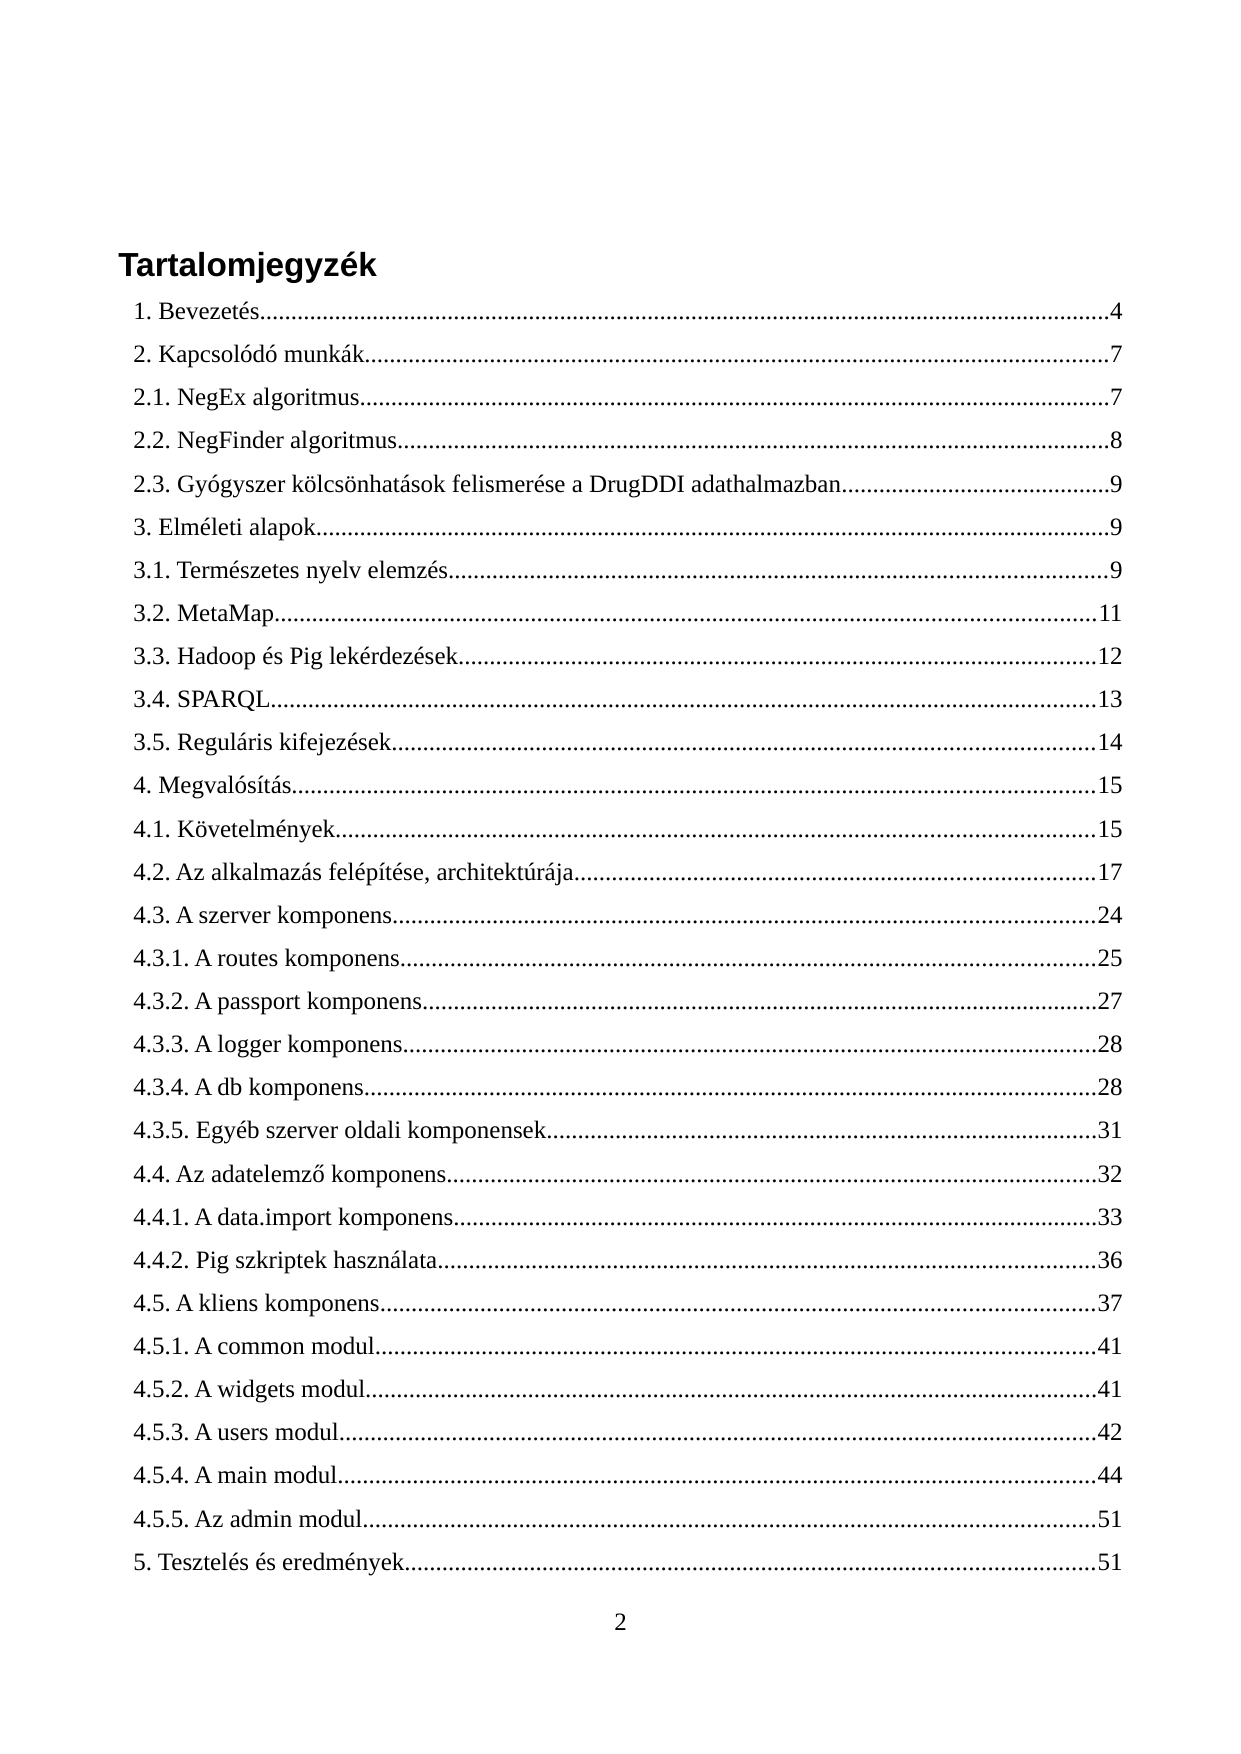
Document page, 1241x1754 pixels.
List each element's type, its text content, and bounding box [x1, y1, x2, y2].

text 1. Bevezetés 4 [133, 296, 1122, 325]
text 4.3.4. A db komponens 28 [133, 1072, 1122, 1101]
text 4.5.1. A common modul 41 [133, 1331, 1122, 1360]
text 2.2. NegFinder algoritmus 8 [133, 426, 1122, 454]
text 3.2. MetaMap 11 [133, 598, 1122, 627]
text 4.3.3. A logger komponens 28 [133, 1029, 1122, 1058]
text 3.5. Reguláris kifejezések 14 [133, 727, 1122, 756]
text 2.1. NegEx algoritmus 7 [133, 382, 1122, 411]
text 4. Megvalósítás 15 [133, 771, 1122, 799]
text 3.4. SPARQL 13 [133, 684, 1122, 713]
text 2.3. Gyógyszer kölcsönhatások felismerése a DrugDDI adathalmazban 9 [133, 469, 1122, 497]
text 4.3.2. A passport komponens 27 [133, 986, 1122, 1015]
text 4.3.1. A routes komponens 25 [133, 943, 1122, 972]
text 4.5.3. A users modul 42 [133, 1417, 1122, 1446]
text 4.1. Követelmények 15 [133, 814, 1122, 842]
text 4.5.4. A main modul 44 [133, 1461, 1122, 1489]
text 3.1. Természetes nyelv elemzés 9 [133, 555, 1122, 584]
text 2. Kapcsolódó munkák 7 [133, 339, 1122, 368]
text 4.5.5. Az admin modul 51 [133, 1504, 1122, 1532]
text 4.3.5. Egyéb szerver oldali komponensek 31 [133, 1116, 1122, 1144]
subtitle Tartalomjegyzék [118, 245, 1122, 284]
text 4.2. Az alkalmazás felépítése, architektúrája 17 [133, 857, 1122, 886]
text 4.4. Az adatelemző komponens 32 [133, 1159, 1122, 1187]
text 4.4.1. A data.import komponens 33 [133, 1202, 1122, 1231]
text 4.3. A szerver komponens 24 [133, 900, 1122, 929]
text 3. Elméleti alapok 9 [133, 512, 1122, 541]
text 4.5.2. A widgets modul 41 [133, 1374, 1122, 1403]
text 3.3. Hadoop és Pig lekérdezések 12 [133, 641, 1122, 670]
text 4.4.2. Pig szkriptek használata 36 [133, 1245, 1122, 1274]
text 5. Tesztelés és eredmények 51 [133, 1547, 1122, 1576]
text 4.5. A kliens komponens 37 [133, 1288, 1122, 1317]
